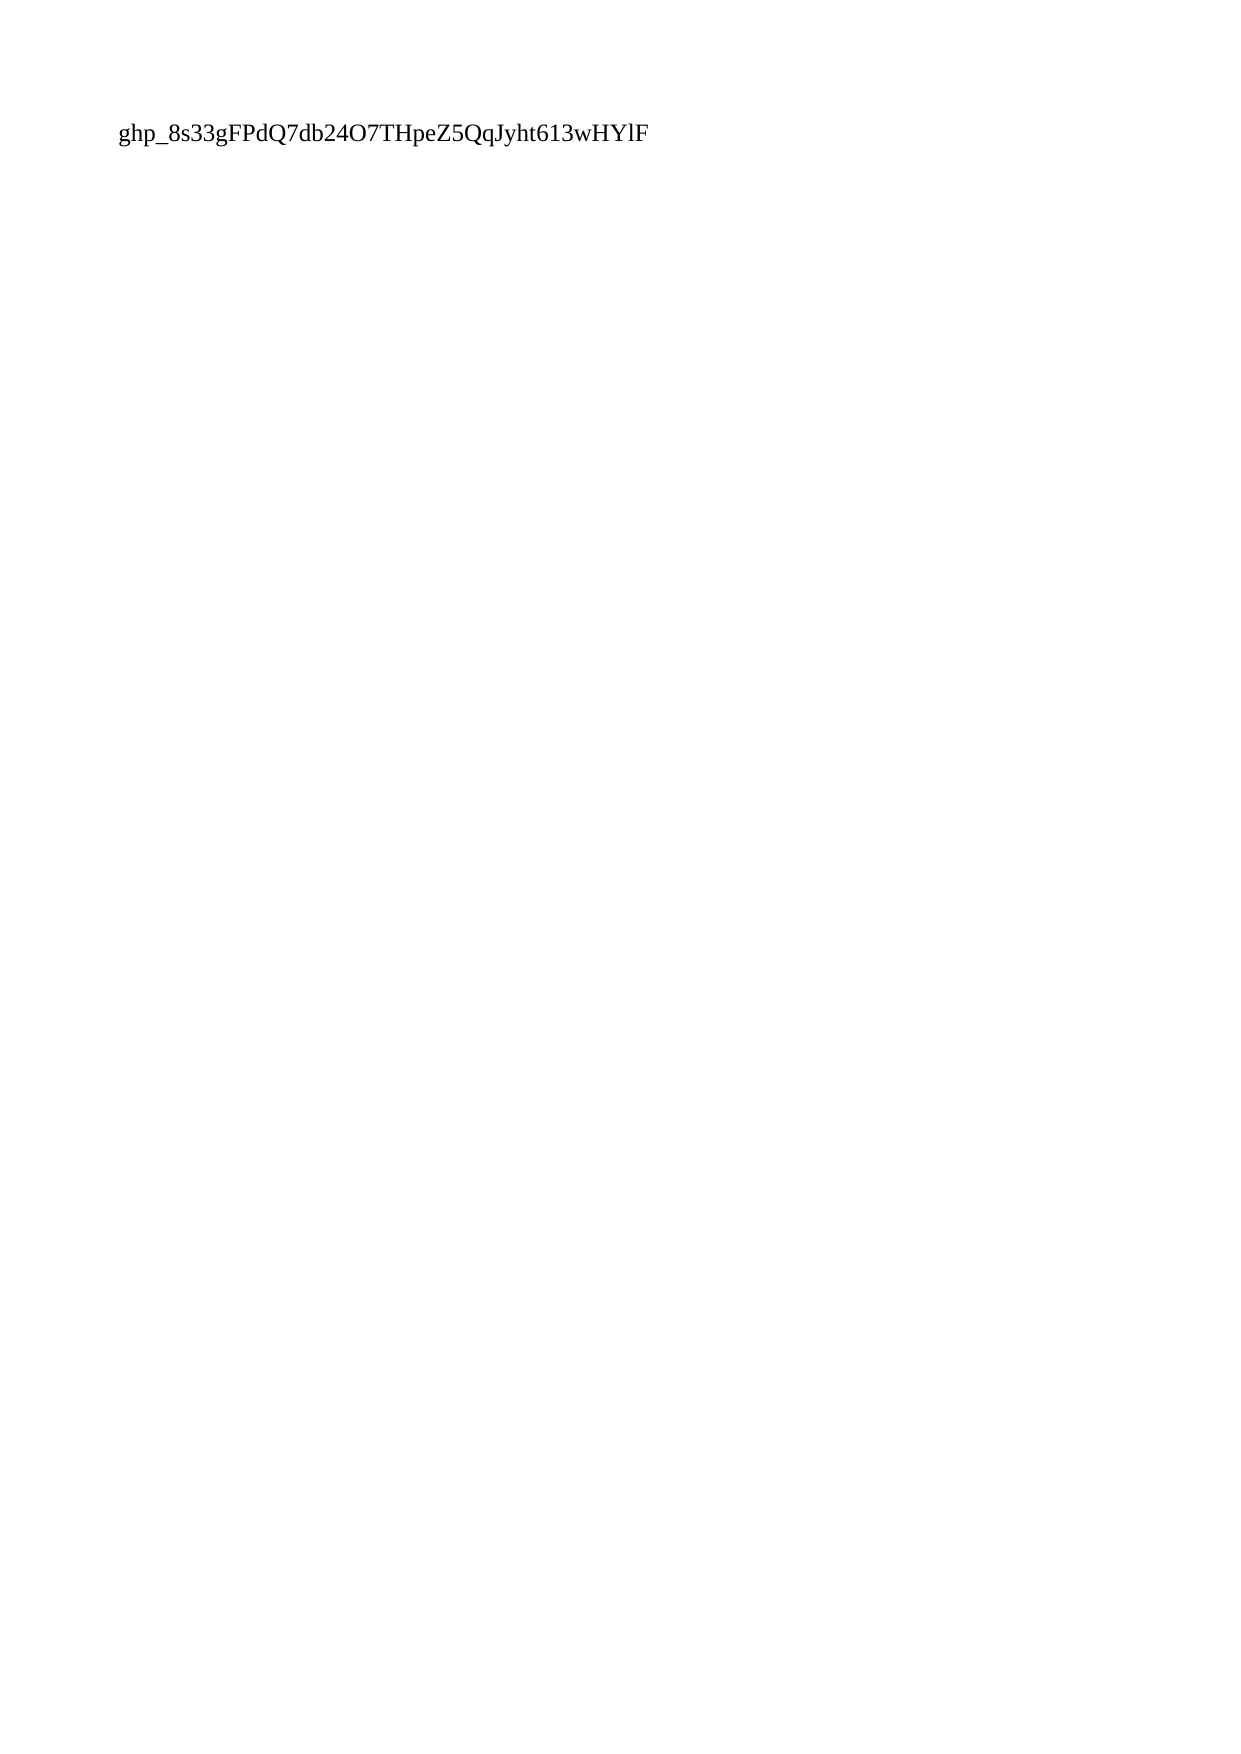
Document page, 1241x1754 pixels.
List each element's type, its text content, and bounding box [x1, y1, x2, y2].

text 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 [118, 118, 1122, 147]
